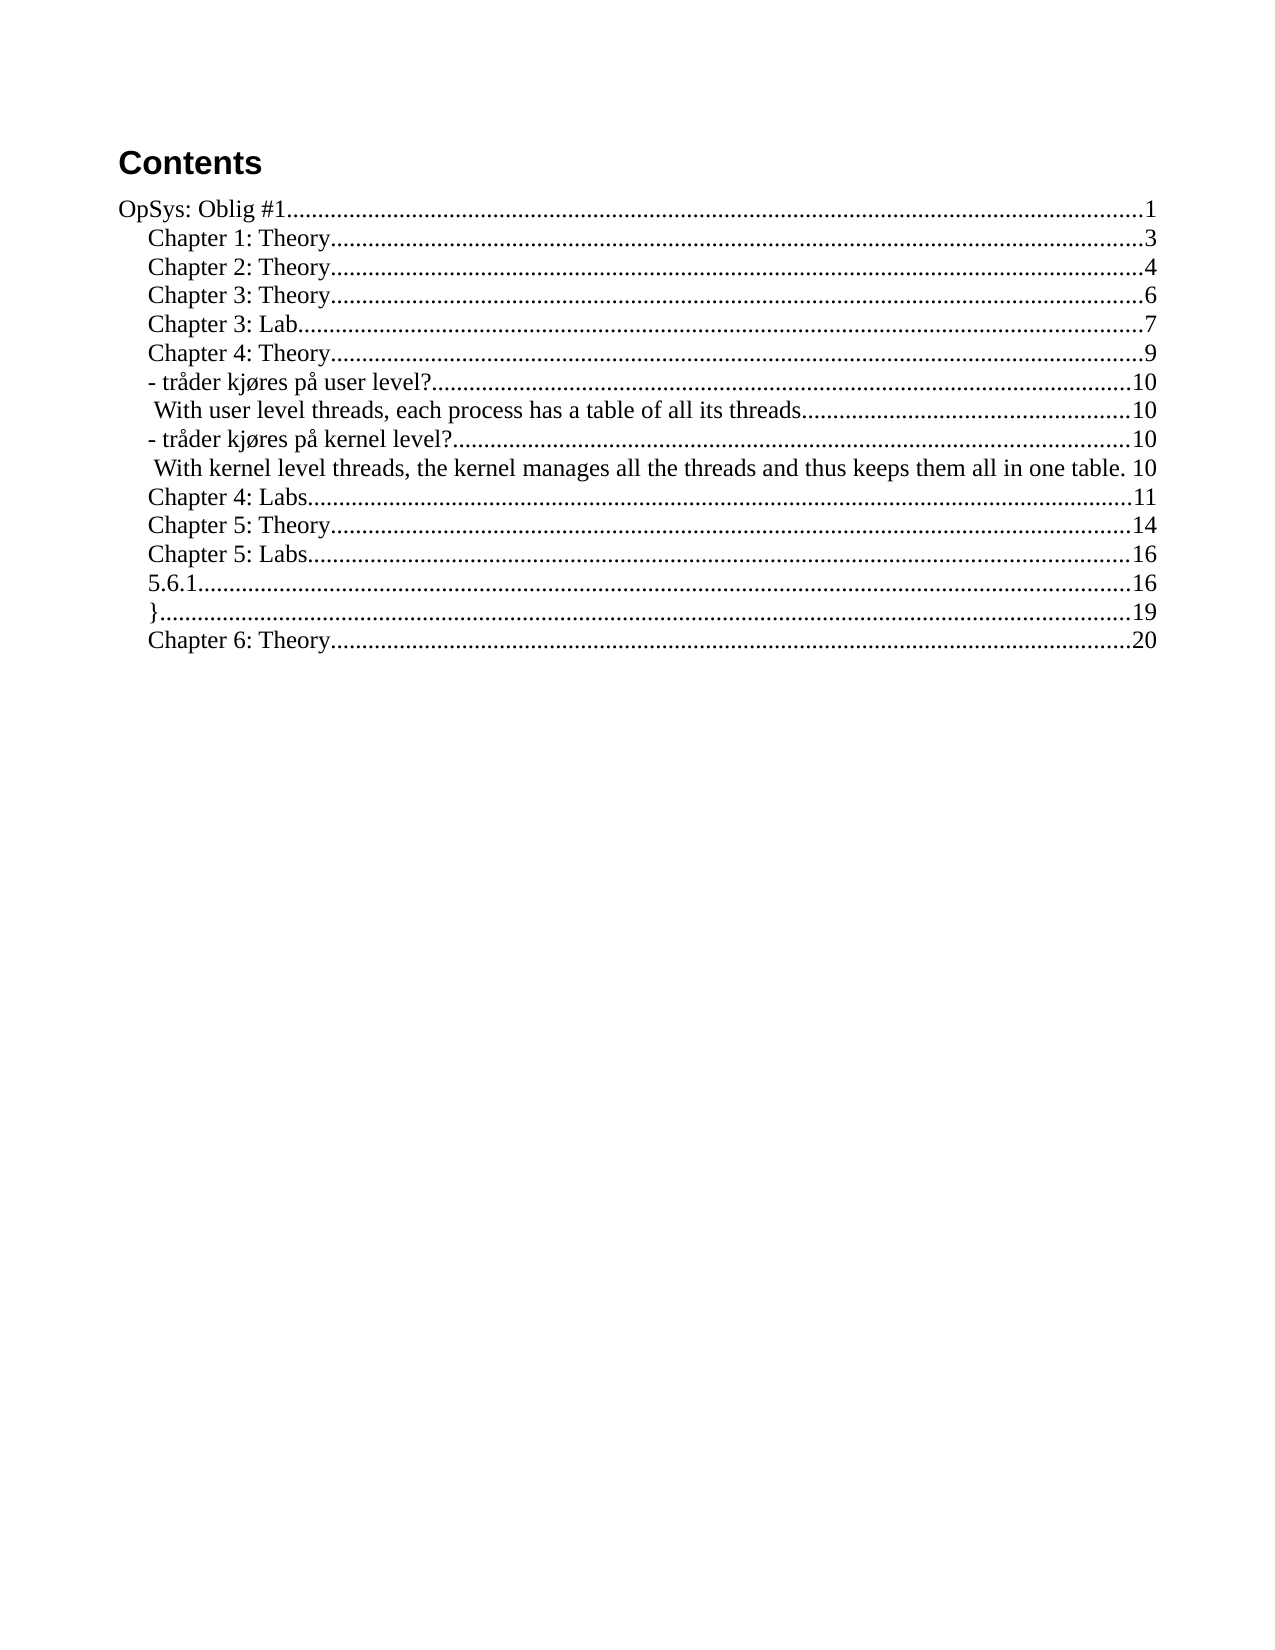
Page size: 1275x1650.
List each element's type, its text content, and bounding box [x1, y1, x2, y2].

text Chapter 6: Theory 20 [148, 625, 1157, 654]
text - tråder kjøres på kernel level? 10 [148, 424, 1157, 453]
text Chapter 3: Lab 7 [148, 309, 1157, 338]
text Chapter 5: Labs 16 [148, 539, 1157, 568]
text Chapter 5: Theory 14 [148, 510, 1157, 539]
text With user level threads, each process has a table of all its threads. 10 [148, 395, 1157, 424]
text Chapter 1: Theory 3 [148, 223, 1157, 252]
text OpSys: Oblig #1 1 [118, 194, 1157, 223]
text } 19 [148, 597, 1157, 625]
text Chapter 4: Labs 11 [148, 482, 1157, 510]
text - tråder kjøres på user level? 10 [148, 367, 1157, 395]
text Chapter 3: Theory 6 [148, 280, 1157, 309]
subtitle Contents [118, 143, 1157, 182]
text Chapter 4: Theory 9 [148, 338, 1157, 367]
text 5.6.1 16 [148, 568, 1157, 597]
text Chapter 2: Theory 4 [148, 252, 1157, 280]
text With kernel level threads, the kernel manages all the threads and thus keeps them all in one table. 10 [148, 453, 1157, 482]
